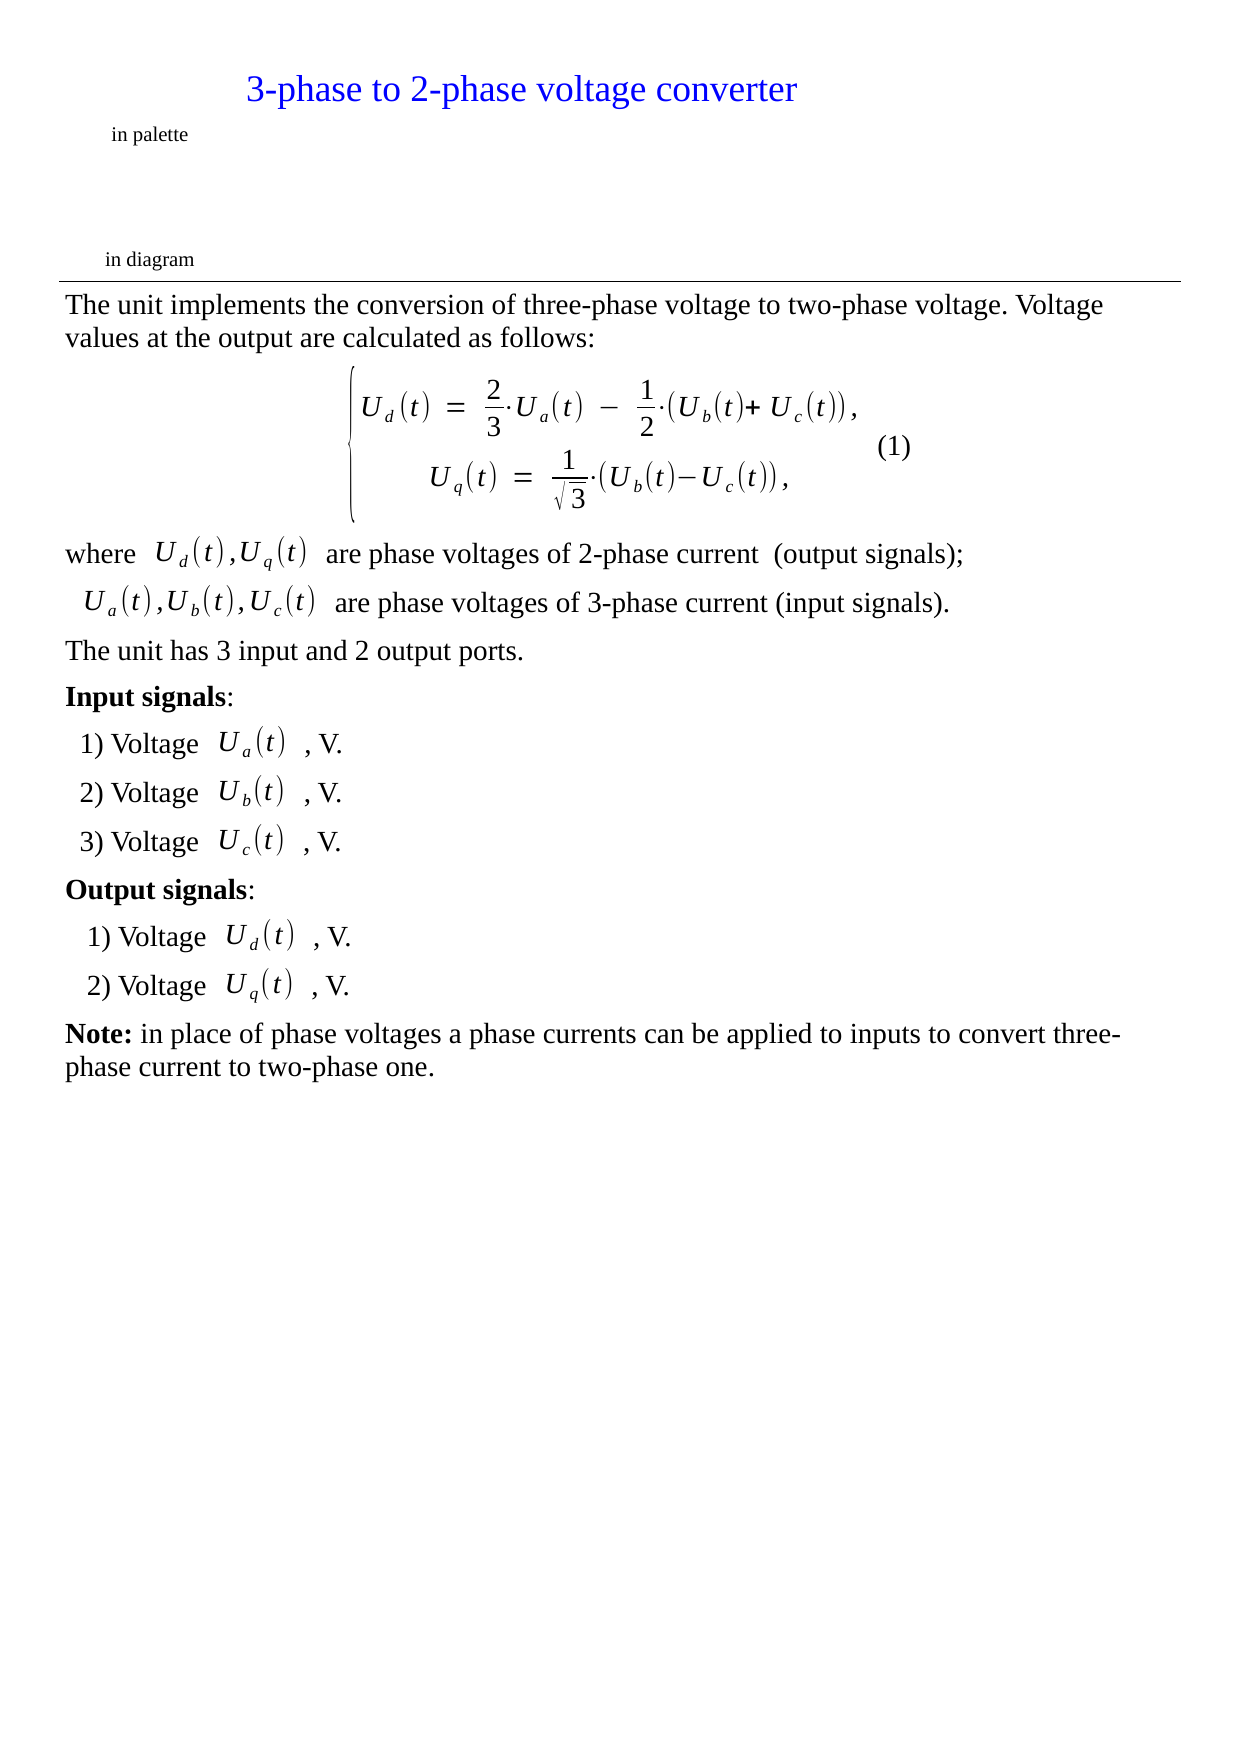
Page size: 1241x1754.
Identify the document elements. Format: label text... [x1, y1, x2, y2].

table_cell in palette [59, 116, 240, 156]
table_cell [59, 156, 240, 241]
table_header 3-phase to 2-phase voltage converter [240, 59, 1181, 116]
table_cell [240, 156, 1181, 241]
table_cell in diagram [59, 241, 240, 281]
table_cell [240, 241, 1181, 281]
table_header [59, 59, 240, 116]
table_cell The unit implements the conversion of three-phase voltage to two-phase voltage. Voltage values at the output are calculated as follows: (1) whereare phase voltages of 2-phase current (output signals); are phase voltages of 3-phase current (input signals). The unit has 3 input and 2 output ports. Input signals: 1) Voltage, V. 2) Voltage, V. 3) Voltage, V. Output signals: 1) Voltage, V. 2) Voltage, V. Note: in place of phase voltages a phase currents can be applied to inputs to convert three-phase current to two-phase one. [59, 282, 1181, 1101]
table_cell [240, 116, 1181, 156]
